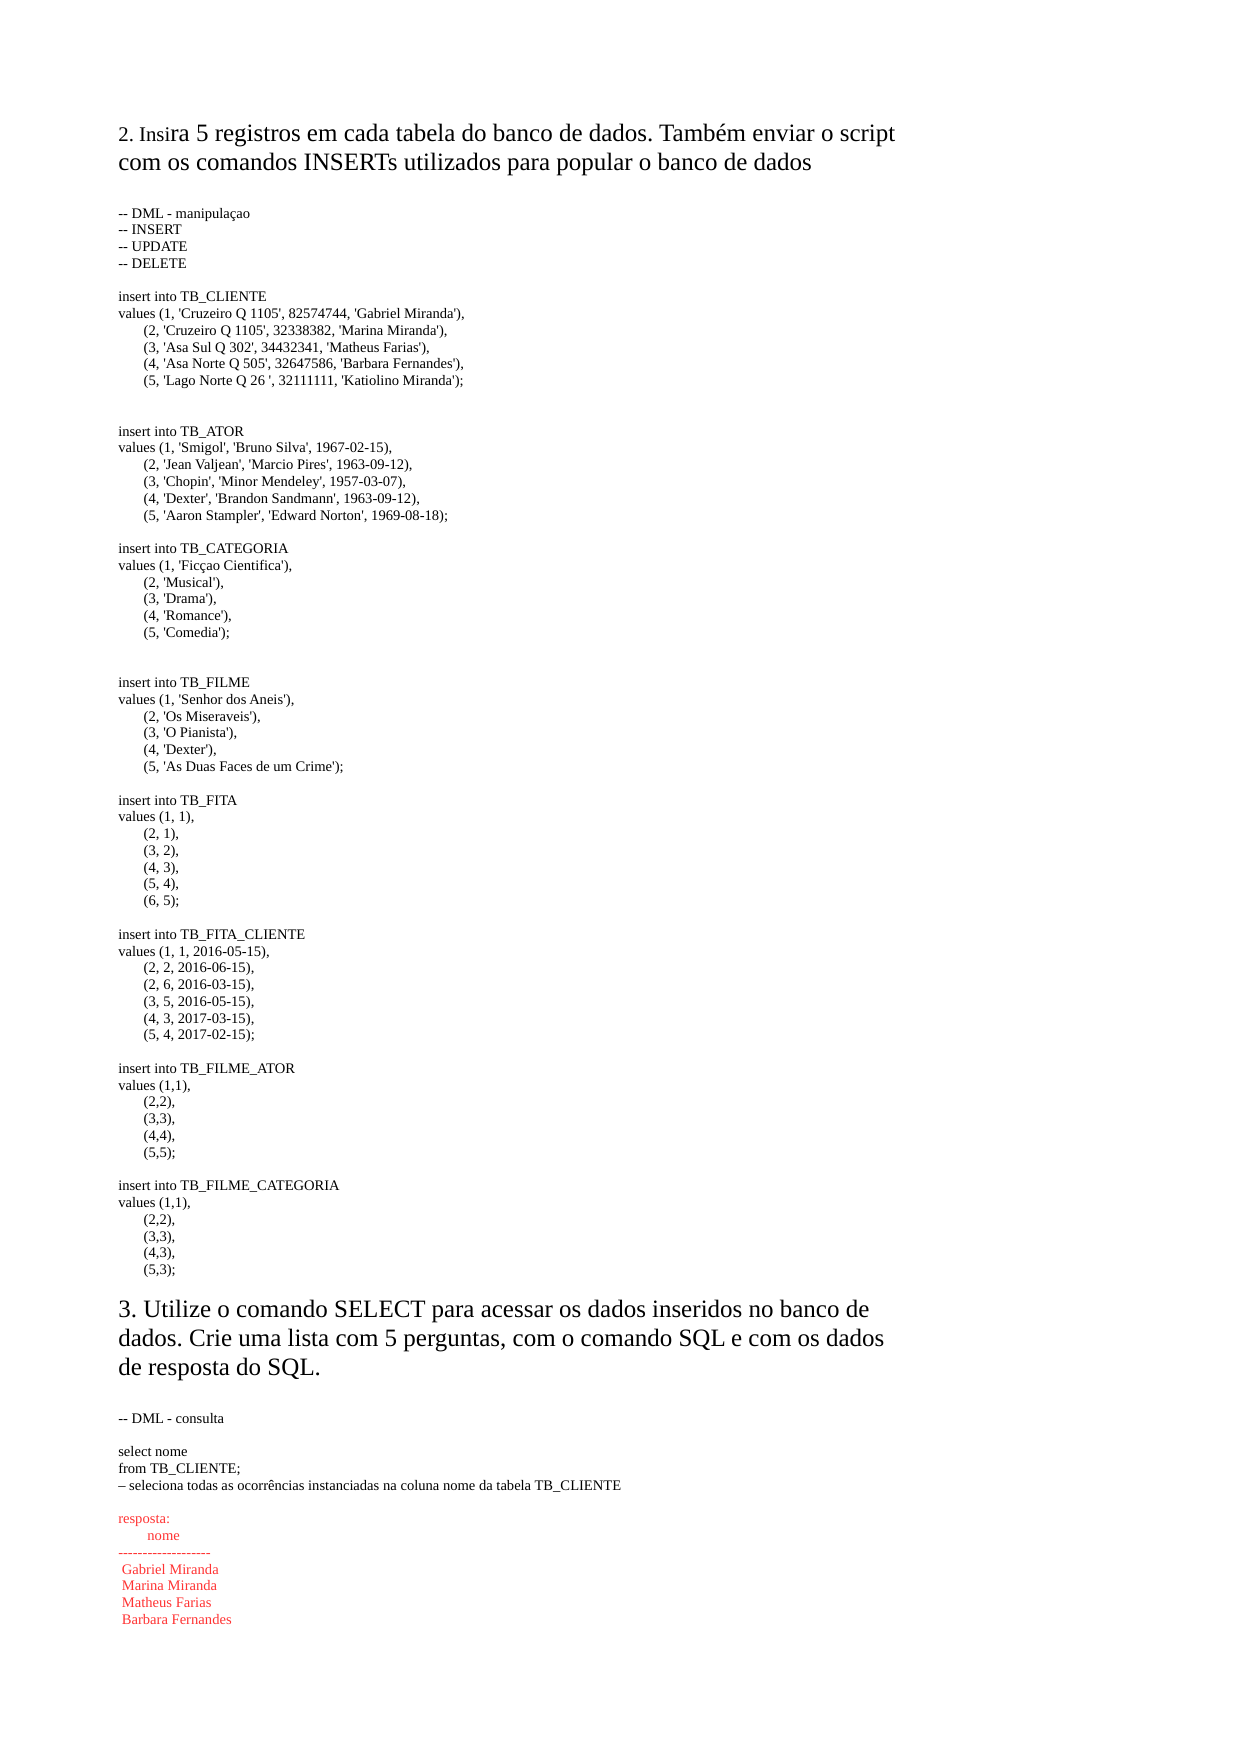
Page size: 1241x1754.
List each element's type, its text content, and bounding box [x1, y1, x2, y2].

text nome [118, 1527, 1122, 1544]
text (4,4), [118, 1127, 1122, 1143]
text (5,5); [118, 1143, 1122, 1160]
text (3,3), [118, 1227, 1122, 1244]
text de resposta do SQL. [118, 1352, 1122, 1381]
text -- UPDATE [118, 238, 1122, 255]
text (2, 'Os Miseraveis'), [118, 707, 1122, 724]
text (2, 2, 2016-06-15), [118, 959, 1122, 976]
text values (1, 'Smigol', 'Bruno Silva', 1967-02-15), [118, 439, 1122, 456]
text from TB_CLIENTE; [118, 1460, 1122, 1477]
text (3, 'O Pianista'), [118, 724, 1122, 741]
text values (1, 'Ficçao Cientifica'), [118, 557, 1122, 573]
text (2,2), [118, 1211, 1122, 1227]
text (4,3), [118, 1244, 1122, 1261]
text (2,2), [118, 1093, 1122, 1110]
text Gabriel Miranda [118, 1560, 1122, 1577]
text (5, 'Lago Norte Q 26 ', 32111111, 'Katiolino Miranda'); [118, 372, 1122, 389]
text (5, 4, 2017-02-15); [118, 1026, 1122, 1043]
text (4, 3), [118, 858, 1122, 875]
text com os comandos INSERTs utilizados para popular o banco de dados [118, 147, 1122, 176]
text insert into TB_FILME_ATOR [118, 1060, 1122, 1076]
text insert into TB_CLIENTE [118, 288, 1122, 305]
text (4, 'Asa Norte Q 505', 32647586, 'Barbara Fernandes'), [118, 355, 1122, 372]
text (2, 'Cruzeiro Q 1105', 32338382, 'Marina Miranda'), [118, 322, 1122, 338]
text resposta: [118, 1510, 1122, 1527]
text (2, 'Jean Valjean', 'Marcio Pires', 1963-09-12), [118, 456, 1122, 473]
text (5, 'Comedia'); [118, 624, 1122, 640]
text (3, 'Drama'), [118, 590, 1122, 607]
text (5, 'Aaron Stampler', 'Edward Norton', 1969-08-18); [118, 506, 1122, 523]
text (3, 'Asa Sul Q 302', 34432341, 'Matheus Farias'), [118, 338, 1122, 355]
text values (1,1), [118, 1194, 1122, 1211]
text (6, 5); [118, 892, 1122, 909]
text -- DML - consulta [118, 1409, 1122, 1426]
text (4, 'Romance'), [118, 607, 1122, 624]
text (5,3); [118, 1261, 1122, 1278]
text (5, 'As Duas Faces de um Crime'); [118, 758, 1122, 774]
text insert into TB_FITA_CLIENTE [118, 926, 1122, 942]
text insert into TB_FILME_CATEGORIA [118, 1177, 1122, 1194]
text (2, 6, 2016-03-15), [118, 976, 1122, 993]
text (4, 'Dexter', 'Brandon Sandmann', 1963-09-12), [118, 489, 1122, 506]
text (4, 3, 2017-03-15), [118, 1009, 1122, 1026]
text Marina Miranda [118, 1577, 1122, 1594]
text (3, 'Chopin', 'Minor Mendeley', 1957-03-07), [118, 473, 1122, 489]
text values (1, 1, 2016-05-15), [118, 942, 1122, 959]
text (3,3), [118, 1110, 1122, 1127]
text values (1, 1), [118, 808, 1122, 825]
text insert into TB_FILME [118, 674, 1122, 691]
text (3, 5, 2016-05-15), [118, 993, 1122, 1009]
text select nome [118, 1443, 1122, 1460]
text insert into TB_FITA [118, 791, 1122, 808]
text insert into TB_ATOR [118, 422, 1122, 439]
text – seleciona todas as ocorrências instanciadas na coluna nome da tabela TB_CLIENTE [118, 1477, 1122, 1493]
text ------------------- [118, 1544, 1122, 1560]
text -- DML - manipulaçao [118, 204, 1122, 221]
text values (1, 'Cruzeiro Q 1105', 82574744, 'Gabriel Miranda'), [118, 305, 1122, 322]
text Matheus Farias [118, 1594, 1122, 1611]
text 3. Utilize o comando SELECT para acessar os dados inseridos no banco de [118, 1294, 1122, 1323]
text -- INSERT [118, 221, 1122, 238]
text insert into TB_CATEGORIA [118, 540, 1122, 557]
text Barbara Fernandes [118, 1611, 1122, 1627]
text (2, 1), [118, 825, 1122, 842]
text (3, 2), [118, 842, 1122, 858]
text 2. Insira 5 registros em cada tabela do banco de dados. Também enviar o script [118, 118, 1122, 147]
text values (1, 'Senhor dos Aneis'), [118, 691, 1122, 707]
text -- DELETE [118, 255, 1122, 271]
text values (1,1), [118, 1076, 1122, 1093]
text (5, 4), [118, 875, 1122, 892]
text (2, 'Musical'), [118, 573, 1122, 590]
text (4, 'Dexter'), [118, 741, 1122, 758]
text dados. Crie uma lista com 5 perguntas, com o comando SQL e com os dados [118, 1323, 1122, 1352]
